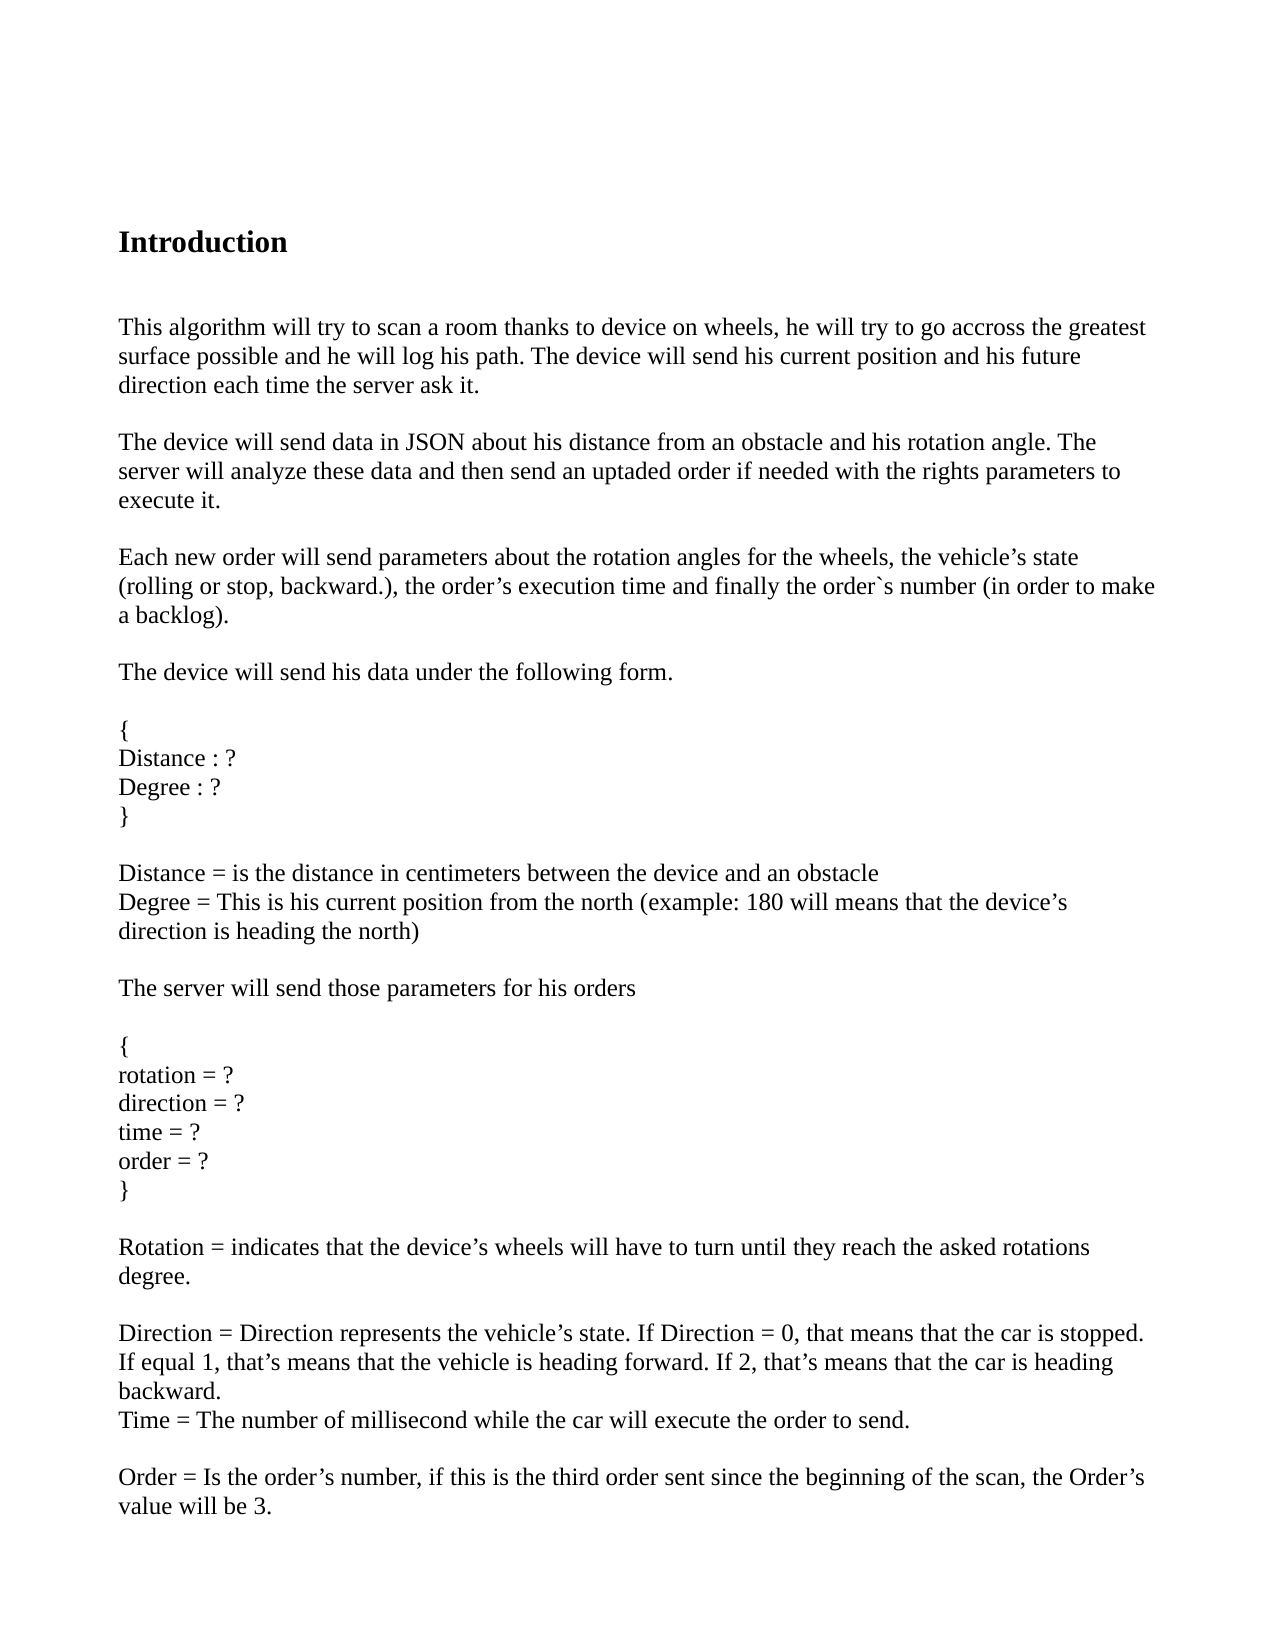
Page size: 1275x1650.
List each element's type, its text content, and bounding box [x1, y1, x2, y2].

text The server will send those parameters for his orders [118, 973, 1157, 1002]
text { [118, 1031, 1157, 1060]
text Degree = This is his current position from the north (example: 180 will means that the device’s direction is heading the north) [118, 887, 1157, 945]
text order = ? [118, 1146, 1157, 1175]
text Introduction [118, 223, 1157, 259]
text Distance : ? [118, 743, 1157, 772]
text time = ? [118, 1117, 1157, 1146]
text Time = The number of millisecond while the car will execute the order to send. [118, 1405, 1157, 1433]
text The device will send data in JSON about his distance from an obstacle and his rotation angle. The server will analyze these data and then send an uptaded order if needed with the rights parameters to execute it. [118, 427, 1157, 513]
text Distance = is the distance in centimeters between the device and an obstacle [118, 858, 1157, 887]
text { [118, 715, 1157, 743]
text rotation = ? [118, 1060, 1157, 1088]
text Each new order will send parameters about the rotation angles for the wheels, the vehicle’s state (rolling or stop, backward.), the order’s execution time and finally the order`s number (in order to make a backlog). [118, 542, 1157, 628]
text direction = ? [118, 1088, 1157, 1117]
text Degree : ? [118, 772, 1157, 801]
text } [118, 801, 1157, 830]
text } [118, 1175, 1157, 1203]
text Direction = Direction represents the vehicle’s state. If Direction = 0, that means that the car is stopped. If equal 1, that’s means that the vehicle is heading forward. If 2, that’s means that the car is heading backward. [118, 1318, 1157, 1405]
text Rotation = indicates that the device’s wheels will have to turn until they reach the asked rotations degree. [118, 1232, 1157, 1290]
text The device will send his data under the following form. [118, 657, 1157, 686]
text This algorithm will try to scan a room thanks to device on wheels, he will try to go accross the greatest surface possible and he will log his path. The device will send his current position and his future direction each time the server ask it. [118, 312, 1157, 398]
text Order = Is the order’s number, if this is the third order sent since the beginning of the scan, the Order’s value will be 3. [118, 1462, 1157, 1520]
